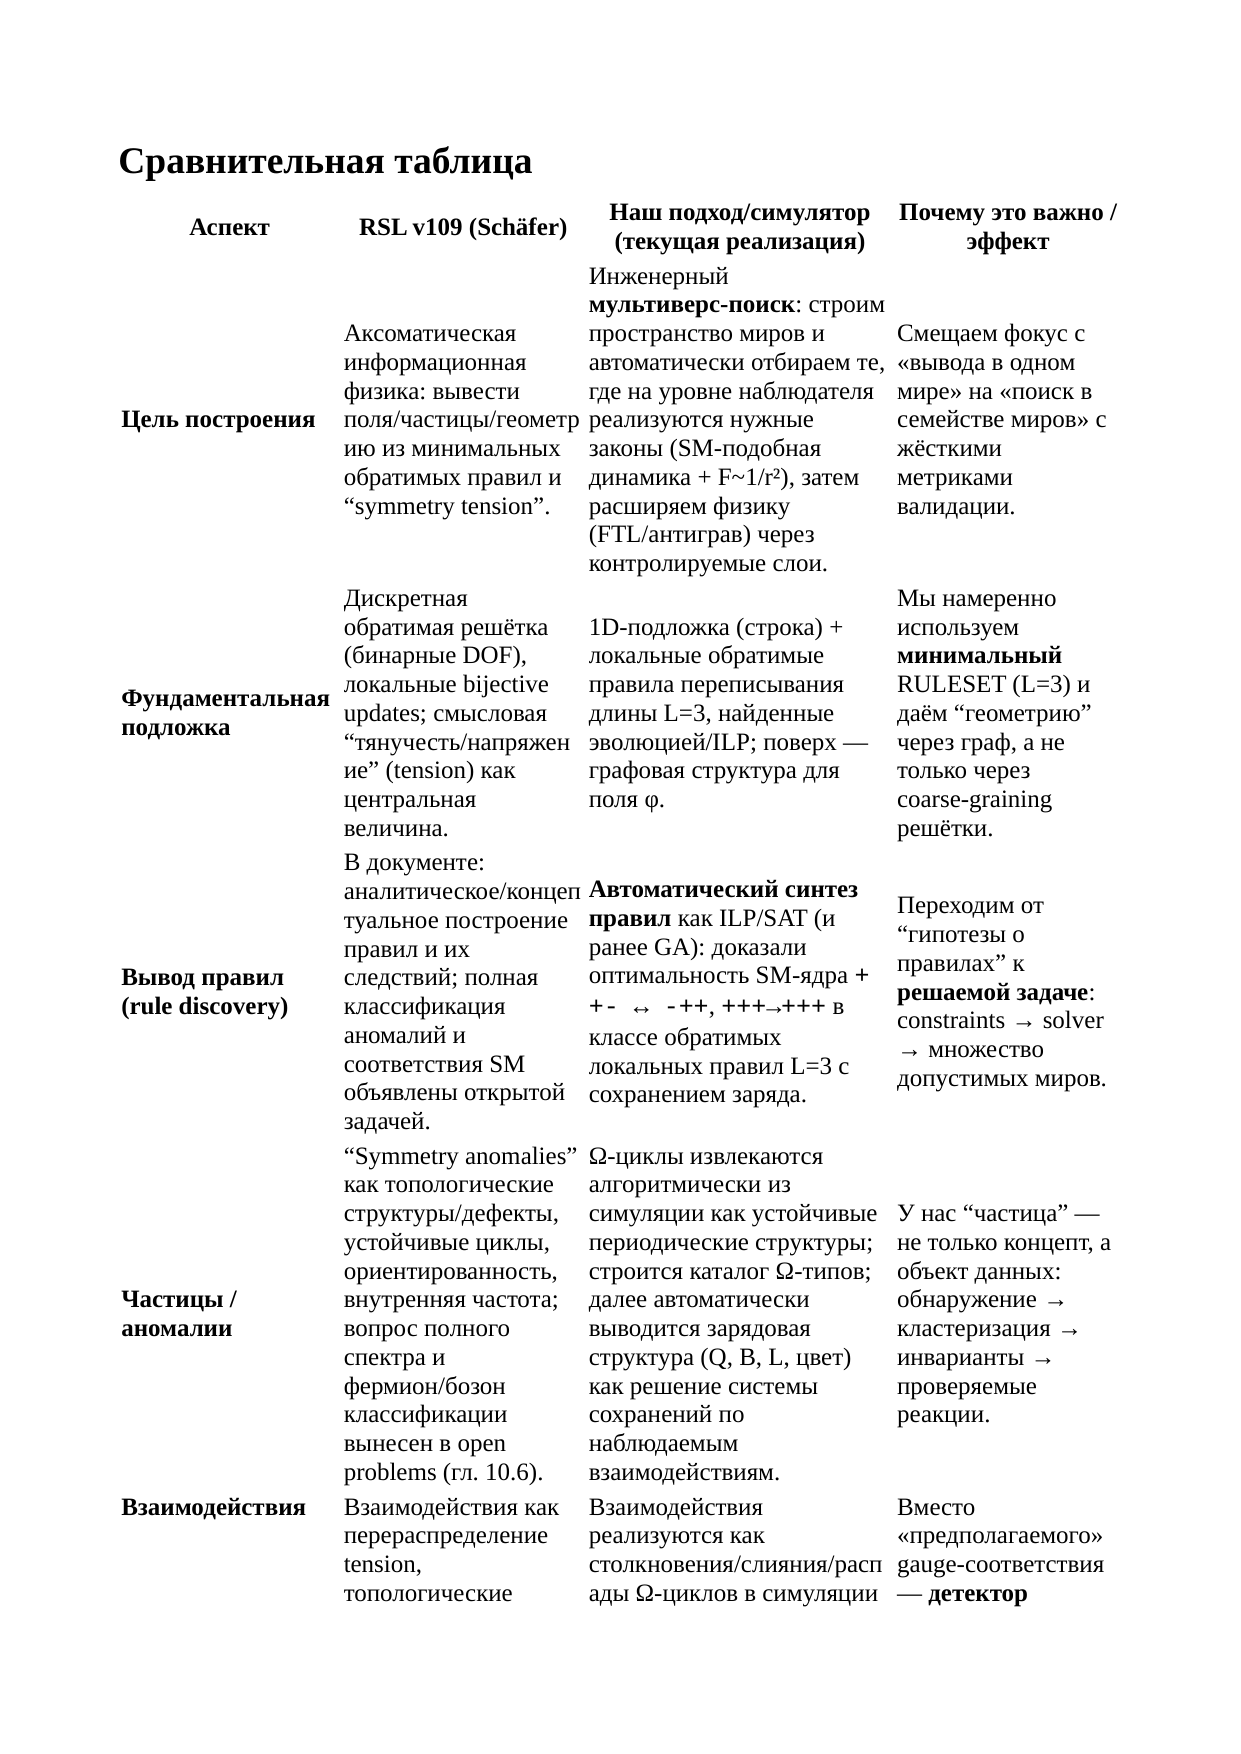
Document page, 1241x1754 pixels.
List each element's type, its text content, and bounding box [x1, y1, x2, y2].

table_cell Взаимодействия [118, 1489, 341, 1609]
table_cell Смещаем фокус с «вывода в одном мире» на «поиск в семействе миров» с жёсткими метриками валидации. [894, 258, 1122, 580]
table_cell Частицы / аномалии [118, 1138, 341, 1489]
table_cell В документе: аналитическое/концептуальное построение правил и их следствий; полная классификация аномалий и соответствия SM объявлены открытой задачей. [341, 845, 586, 1138]
table_cell Фундаментальная подложка [118, 580, 341, 844]
table_cell 1D‑подложка (строка) + локальные обратимые правила переписывания длины L=3, найденные эволюцией/ILP; поверх — графовая структура для поля φ. [586, 580, 894, 844]
table_cell Переходим от “гипотезы о правилах” к решаемой задаче: constraints → solver → множество допустимых миров. [894, 845, 1122, 1138]
table_cell Взаимодействия как перераспределение tension, топологические [341, 1489, 586, 1609]
table_cell Автоматический синтез правил как ILP/SAT (и ранее GA): доказали оптимальность SM‑ядра ++- ↔ -++, +++→+++ в классе обратимых локальных правил L=3 с сохранением заряда. [586, 845, 894, 1138]
table_cell “Symmetry anomalies” как топологические структуры/дефекты, устойчивые циклы, ориентированность, внутренняя частота; вопрос полного спектра и фермион/бозон классификации вынесен в open problems (гл. 10.6). [341, 1138, 586, 1489]
table_header Почему это важно / эффект [894, 195, 1122, 258]
table_header Наш подход/симулятор (текущая реализация) [586, 195, 894, 258]
table_cell Вместо «предполагаемого» gauge‑соответствия — детектор [894, 1489, 1122, 1609]
table_cell Мы намеренно используем минимальный RULESET (L=3) и даём “геометрию” через граф, а не только через coarse‑graining решётки. [894, 580, 1122, 844]
table_cell Ω‑циклы извлекаются алгоритмически из симуляции как устойчивые периодические структуры; строится каталог Ω‑типов; далее автоматически выводится зарядовая структура (Q, B, L, цвет) как решение системы сохранений по наблюдаемым взаимодействиям. [586, 1138, 894, 1489]
table_cell Взаимодействия реализуются как столкновения/слияния/распады Ω‑циклов в симуляции [586, 1489, 894, 1609]
table_cell Дискретная обратимая решётка (бинарные DOF), локальные bijective updates; смысловая “тянучесть/напряжение” (tension) как центральная величина. [341, 580, 586, 844]
table_cell Аксоматическая информационная физика: вывести поля/частицы/геометрию из минимальных обратимых правил и “symmetry tension”. [341, 258, 586, 580]
table_header Аспект [118, 195, 341, 258]
table_cell Инженерный мультиверс‑поиск: строим пространство миров и автоматически отбираем те, где на уровне наблюдателя реализуются нужные законы (SM‑подобная динамика + F~1/r²), затем расширяем физику (FTL/антиграв) через контролируемые слои. [586, 258, 894, 580]
table_cell Вывод правил (rule discovery) [118, 845, 341, 1138]
table_header RSL v109 (Schäfer) [341, 195, 586, 258]
table_cell Цель построения [118, 258, 341, 580]
subtitle Сравнительная таблица [118, 139, 1122, 182]
table_cell У нас “частица” — не только концепт, а объект данных: обнаружение → кластеризация → инварианты → проверяемые реакции. [894, 1138, 1122, 1489]
